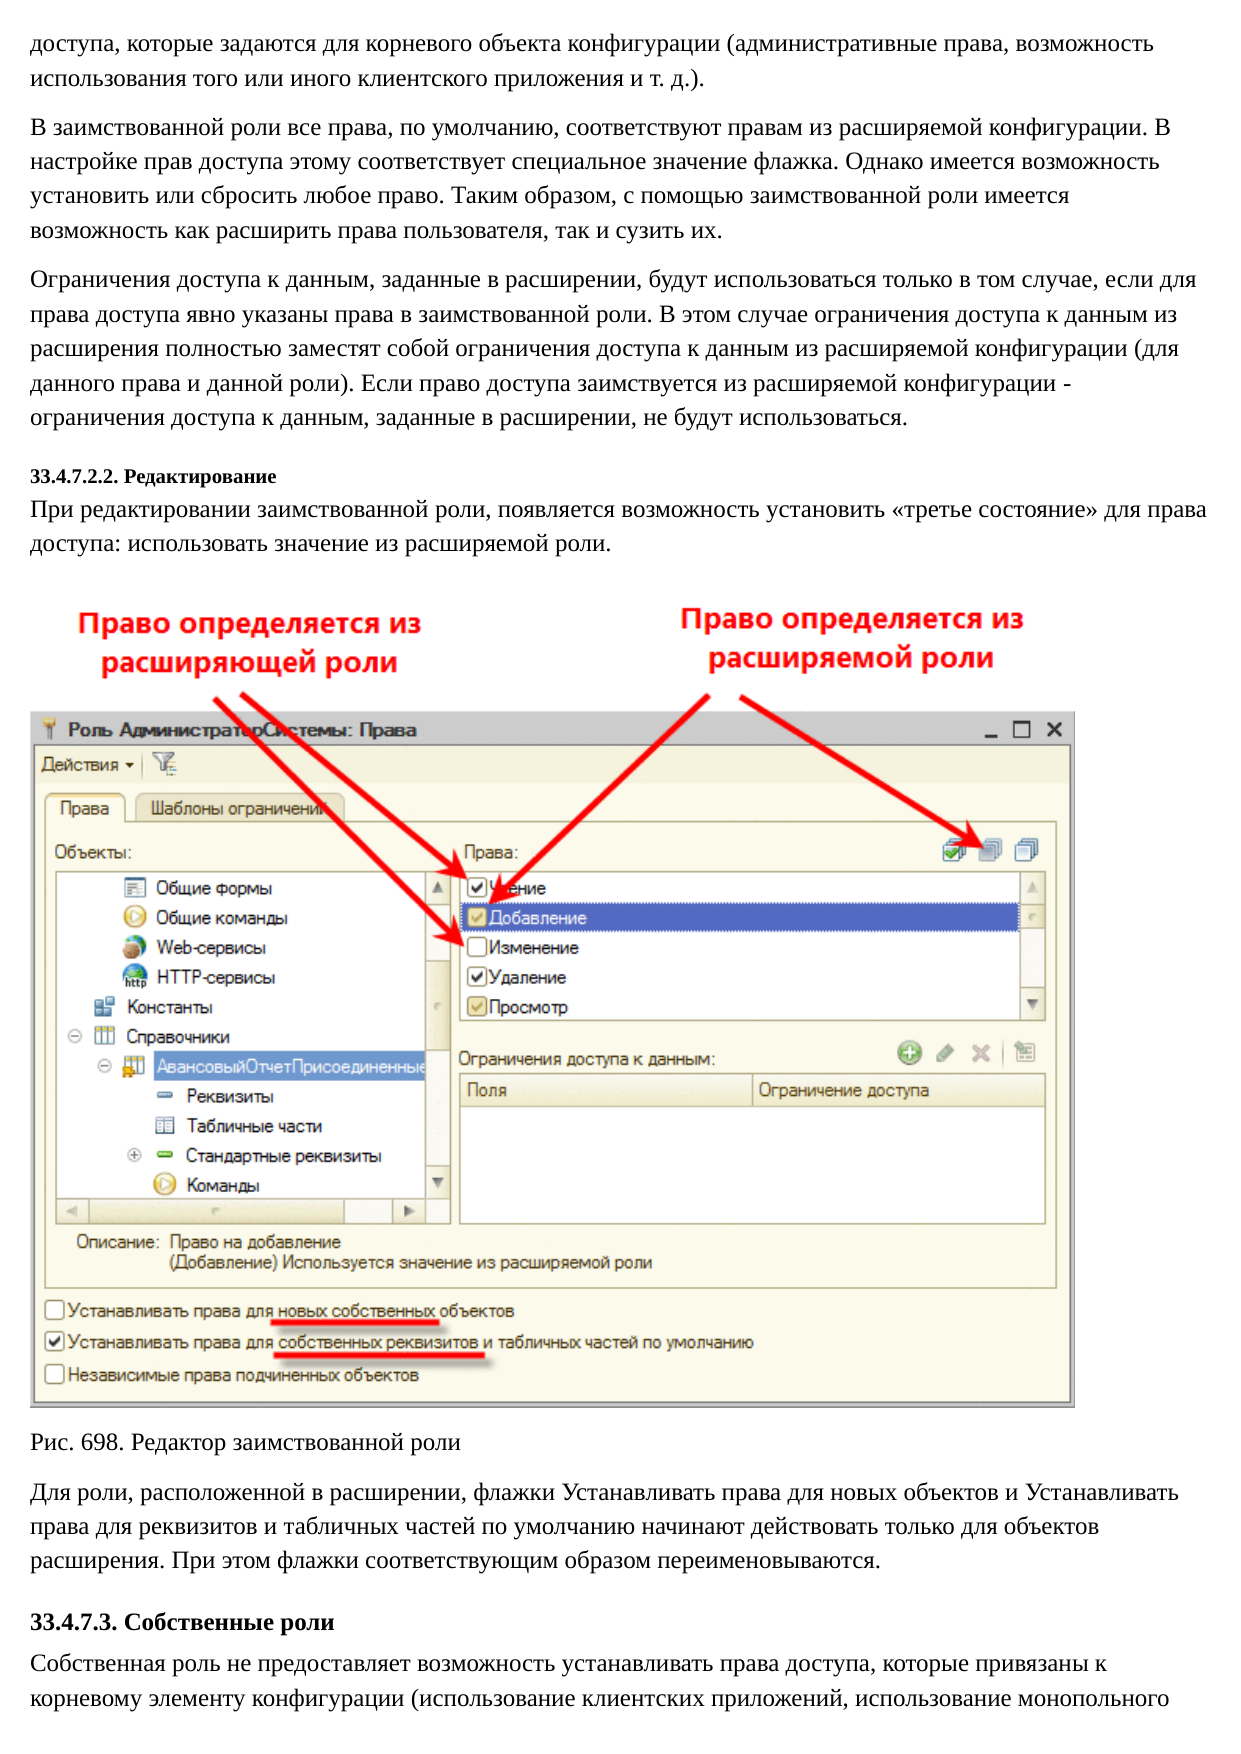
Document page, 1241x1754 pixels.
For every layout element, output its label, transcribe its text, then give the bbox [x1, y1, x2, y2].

text Для роли, расположенной в расширении, флажки Устанавливать права для новых объектов и Устанавливать права для реквизитов и табличных частей по умолчанию начинают действовать только для объектов расширения. При этом флажки соответствующим образом переименовываются. [30, 1477, 1211, 1574]
text Собственная роль не предоставляет возможность устанавливать права доступа, которые привязаны к корневому элементу конфигурации (использование клиентских приложений, использование монопольного [30, 1648, 1211, 1712]
subtitle 33.4.7.2.2. Редактирование [30, 464, 1211, 488]
text Рис. 698. Редактор заимствованной роли [30, 1427, 1211, 1456]
picture [29, 577, 1075, 1408]
text доступа, которые задаются для корневого объекта конфигурации (административные права, возможность использования того или иного клиентского приложения и т. д.). [30, 28, 1211, 91]
text При редактировании заимствованной роли, появляется возможность установить «третье состояние» для права доступа: использовать значение из расширяемой роли. [30, 494, 1211, 557]
text Ограничения доступа к данным, заданные в расширении, будут использоваться только в том случае, если для права доступа явно указаны права в заимствованной роли. В этом случае ограничения доступа к данным из расширения полностью заместят собой ограничения доступа к данным из расширяемой конфигурации (для данного права и данной роли). Если право доступа заимствуется из расширяемой конфигурации ‑ ограничения доступа к данным, заданные в расширении, не будут использоваться. [30, 264, 1211, 431]
subtitle 33.4.7.3. Собственные роли [30, 1607, 1211, 1636]
text В заимствованной роли все права, по умолчанию, соответствуют правам из расширяемой конфигурации. В настройке прав доступа этому соответствует специальное значение флажка. Однако имеется возможность установить или сбросить любое право. Таким образом, с помощью заимствованной роли имеется возможность как расширить права пользователя, так и сузить их. [30, 112, 1211, 244]
